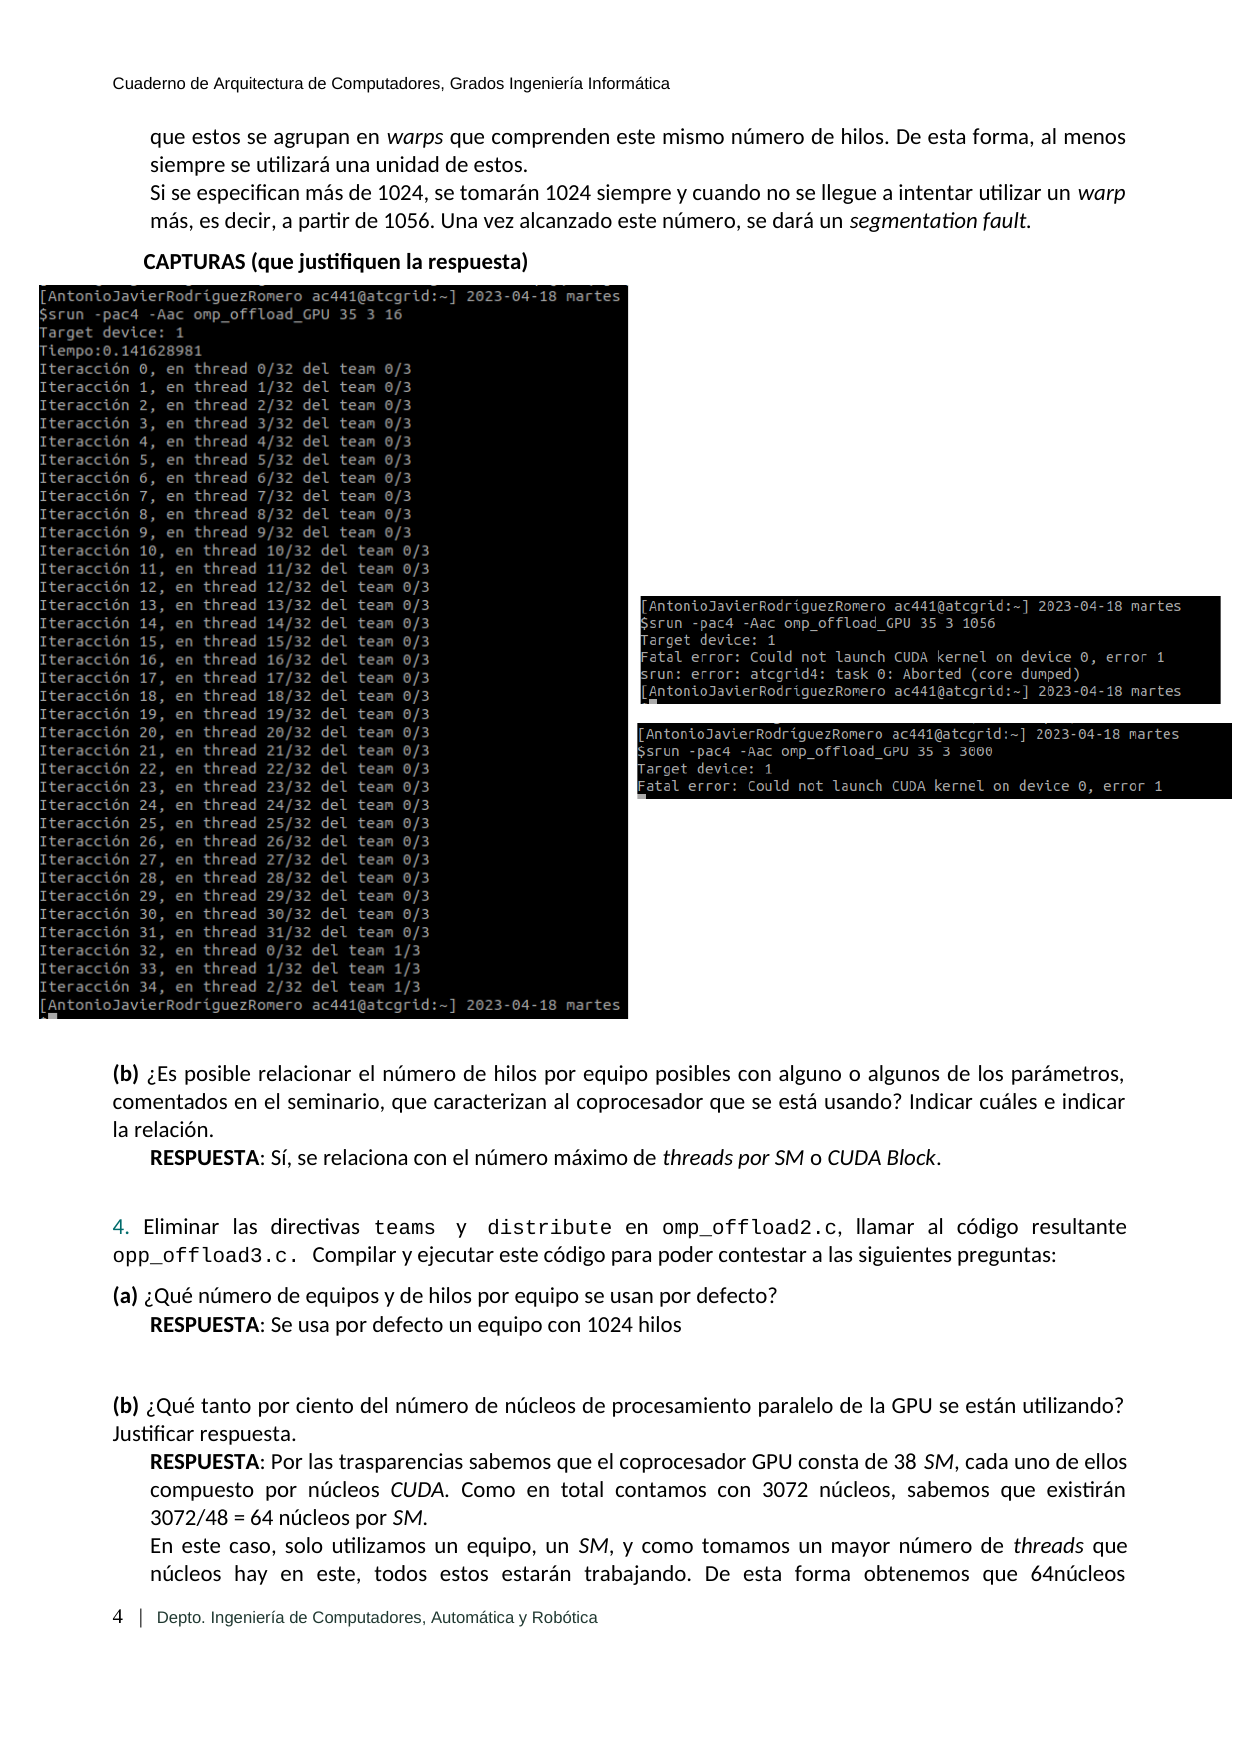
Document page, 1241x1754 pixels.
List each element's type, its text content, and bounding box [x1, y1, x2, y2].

text RESPUESTA: Sí, se relaciona con el número máximo de threads por SM o CUDA Block. [150, 1143, 1128, 1172]
list (b) ¿Es posible relacionar el número de hilos por equipo posibles con alguno o algunos de los parámetros, comentados en el seminario, que caracterizan al coprocesador que se está usando? Indicar cuáles e indicar la relación. [112, 1059, 1128, 1143]
text RESPUESTA: Se usa por defecto un equipo con 1024 hilos [150, 1310, 1128, 1338]
list (b) ¿Qué tanto por ciento del número de núcleos de procesamiento paralelo de la GPU se están utilizando? Justificar respuesta. [112, 1391, 1128, 1447]
picture [39, 285, 629, 1019]
list (a) ¿Qué número de equipos y de hilos por equipo se usan por defecto? [112, 1282, 1128, 1310]
picture [640, 596, 1221, 704]
list CAPTURAS (que justifiquen la respuesta) [112, 247, 1128, 275]
text Si se especifican más de 1024, se tomarán 1024 siempre y cuando no se llegue a intentar utilizar un warp más, es decir, a partir de 1056. Una vez alcanzado este número, se dará un segmentation fault. [150, 178, 1128, 234]
text que estos se agrupan en warps que comprenden este mismo número de hilos. De esta forma, al menos siempre se utilizará una unidad de estos. [150, 122, 1128, 178]
text En este caso, solo utilizamos un equipo, un SM, y como tomamos un mayor número de threads que núcleos hay en este, todos estos estarán trabajando. De esta forma obtenemos que 64núcleos [150, 1531, 1128, 1587]
text RESPUESTA: Por las trasparencias sabemos que el coprocesador GPU consta de 38 SM, cada uno de ellos compuesto por núcleos CUDA. Como en total contamos con 3072 núcleos, sabemos que existirán 3072/48 = 64 núcleos por SM. [150, 1447, 1128, 1531]
list 4. Eliminar las directivas teams y distribute en omp_offload2.c, llamar al código resultante opp_offload3.c. Compilar y ejecutar este código para poder contestar a las siguientes preguntas: [112, 1212, 1128, 1269]
picture [637, 723, 1232, 799]
